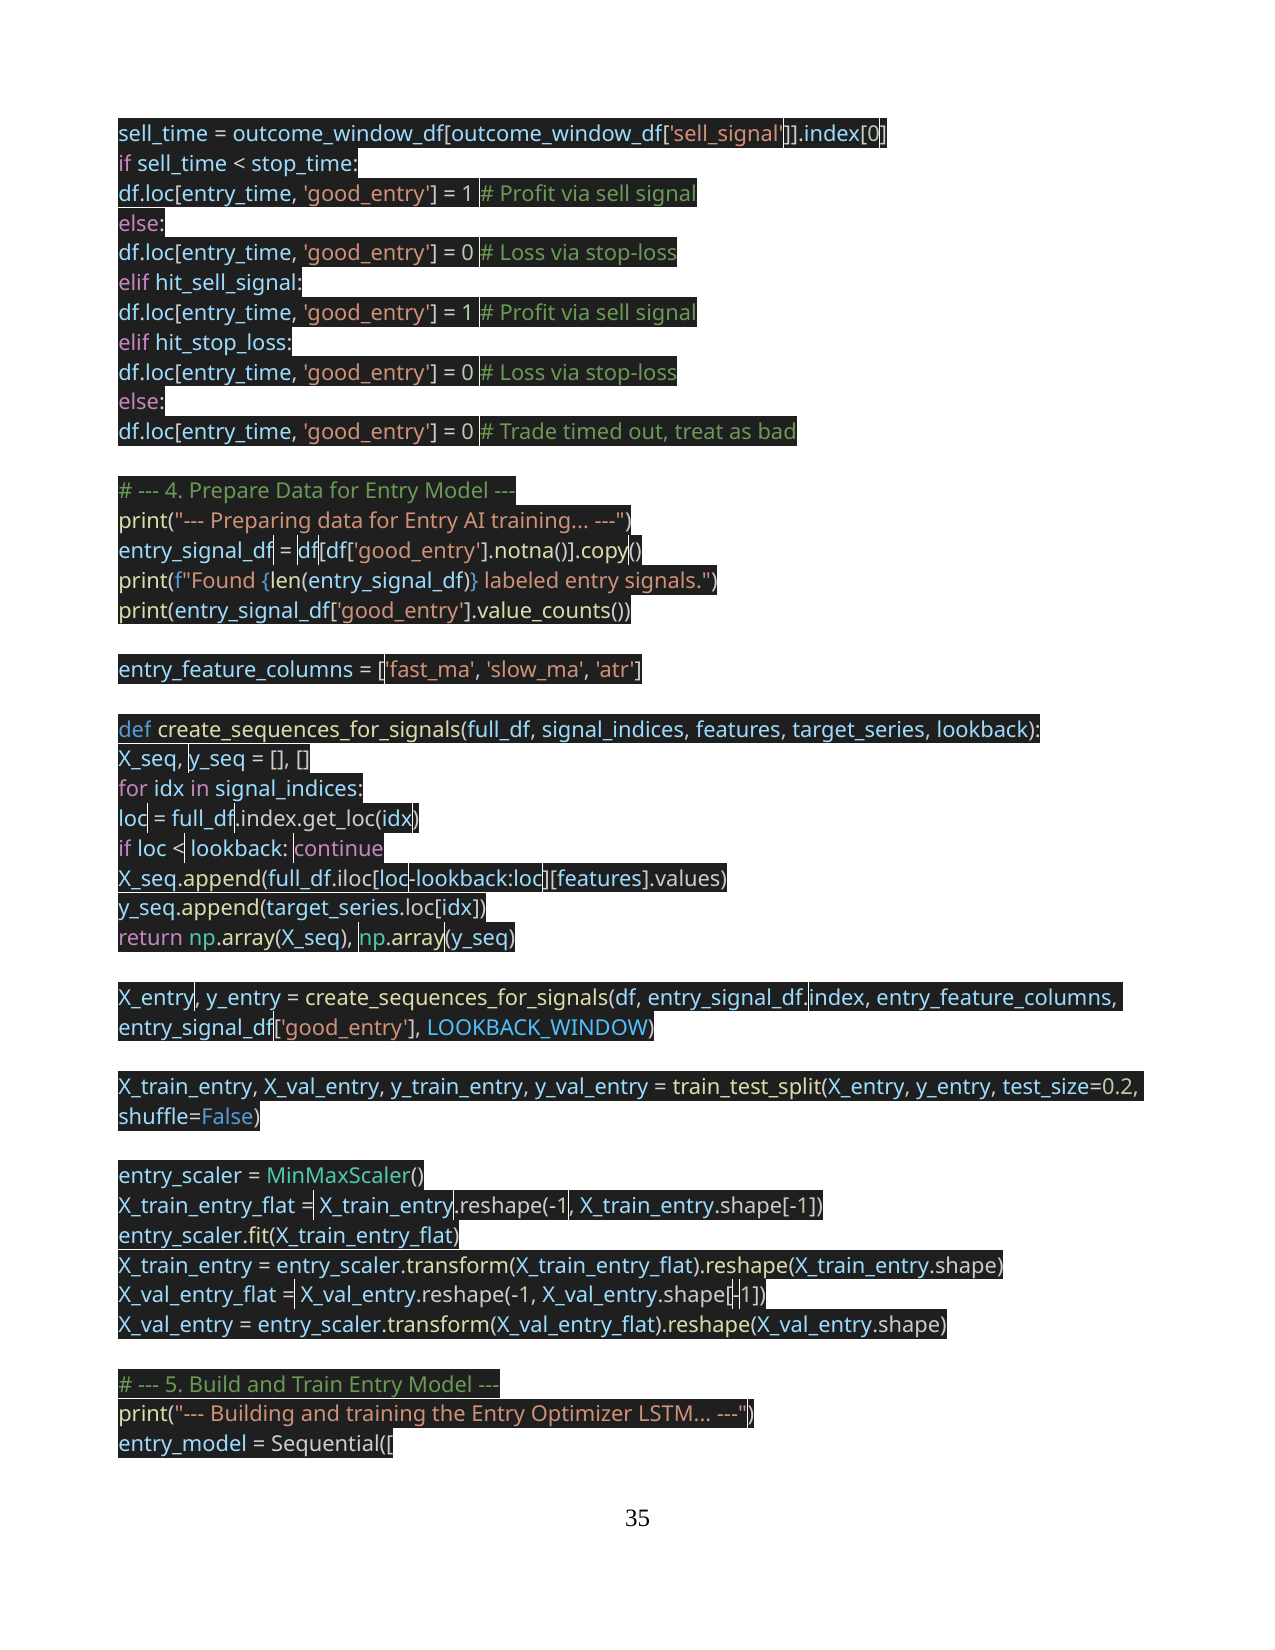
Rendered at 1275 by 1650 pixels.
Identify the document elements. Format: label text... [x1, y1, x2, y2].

text entry_signal_df = df[df['good_entry'].notna()].copy() [118, 535, 1157, 565]
text print(f"Found {len(entry_signal_df)} labeled entry signals.") [118, 565, 1157, 595]
text print("--- Preparing data for Entry AI training... ---") [118, 505, 1157, 535]
text df.loc[entry_time, 'good_entry'] = 1 # Profit via sell signal [118, 178, 1157, 207]
text print(entry_signal_df['good_entry'].value_counts()) [118, 595, 1157, 624]
text else: [118, 207, 1157, 237]
text if sell_time < stop_time: [118, 148, 1157, 178]
text entry_model = Sequential([ [118, 1428, 1157, 1458]
text for idx in signal_indices: [118, 773, 1157, 803]
text df.loc[entry_time, 'good_entry'] = 0 # Loss via stop-loss [118, 237, 1157, 267]
text print("--- Building and training the Entry Optimizer LSTM... ---") [118, 1398, 1157, 1428]
text entry_scaler = MinMaxScaler() [118, 1160, 1157, 1190]
text X_seq.append(full_df.iloc[loc-lookback:loc][features].values) [118, 863, 1157, 892]
text loc = full_df.index.get_loc(idx) [118, 803, 1157, 833]
text entry_scaler.fit(X_train_entry_flat) [118, 1220, 1157, 1249]
text X_val_entry_flat = X_val_entry.reshape(-1, X_val_entry.shape[-1]) [118, 1279, 1157, 1309]
text X_train_entry_flat = X_train_entry.reshape(-1, X_train_entry.shape[-1]) [118, 1190, 1157, 1220]
text def create_sequences_for_signals(full_df, signal_indices, features, target_series, lookback): [118, 714, 1157, 743]
text X_val_entry = entry_scaler.transform(X_val_entry_flat).reshape(X_val_entry.shape) [118, 1309, 1157, 1339]
text return np.array(X_seq), np.array(y_seq) [118, 922, 1157, 952]
text else: [118, 386, 1157, 416]
text X_train_entry = entry_scaler.transform(X_train_entry_flat).reshape(X_train_entry.shape) [118, 1249, 1157, 1279]
text X_seq, y_seq = [], [] [118, 743, 1157, 773]
text # --- 4. Prepare Data for Entry Model --- [118, 476, 1157, 505]
text X_entry, y_entry = create_sequences_for_signals(df, entry_signal_df.index, entry_feature_columns, entry_signal_df['good_entry'], LOOKBACK_WINDOW) [118, 982, 1157, 1041]
text # --- 5. Build and Train Entry Model --- [118, 1369, 1157, 1398]
text df.loc[entry_time, 'good_entry'] = 0 # Trade timed out, treat as bad [118, 416, 1157, 446]
text if loc < lookback: continue [118, 833, 1157, 863]
text y_seq.append(target_series.loc[idx]) [118, 892, 1157, 922]
text df.loc[entry_time, 'good_entry'] = 0 # Loss via stop-loss [118, 356, 1157, 386]
text entry_feature_columns = ['fast_ma', 'slow_ma', 'atr'] [118, 654, 1157, 684]
text elif hit_sell_signal: [118, 267, 1157, 297]
text X_train_entry, X_val_entry, y_train_entry, y_val_entry = train_test_split(X_entry, y_entry, test_size=0.2, shuffle=False) [118, 1071, 1157, 1131]
text elif hit_stop_loss: [118, 327, 1157, 356]
text sell_time = outcome_window_df[outcome_window_df['sell_signal']].index[0] [118, 118, 1157, 148]
text df.loc[entry_time, 'good_entry'] = 1 # Profit via sell signal [118, 297, 1157, 327]
